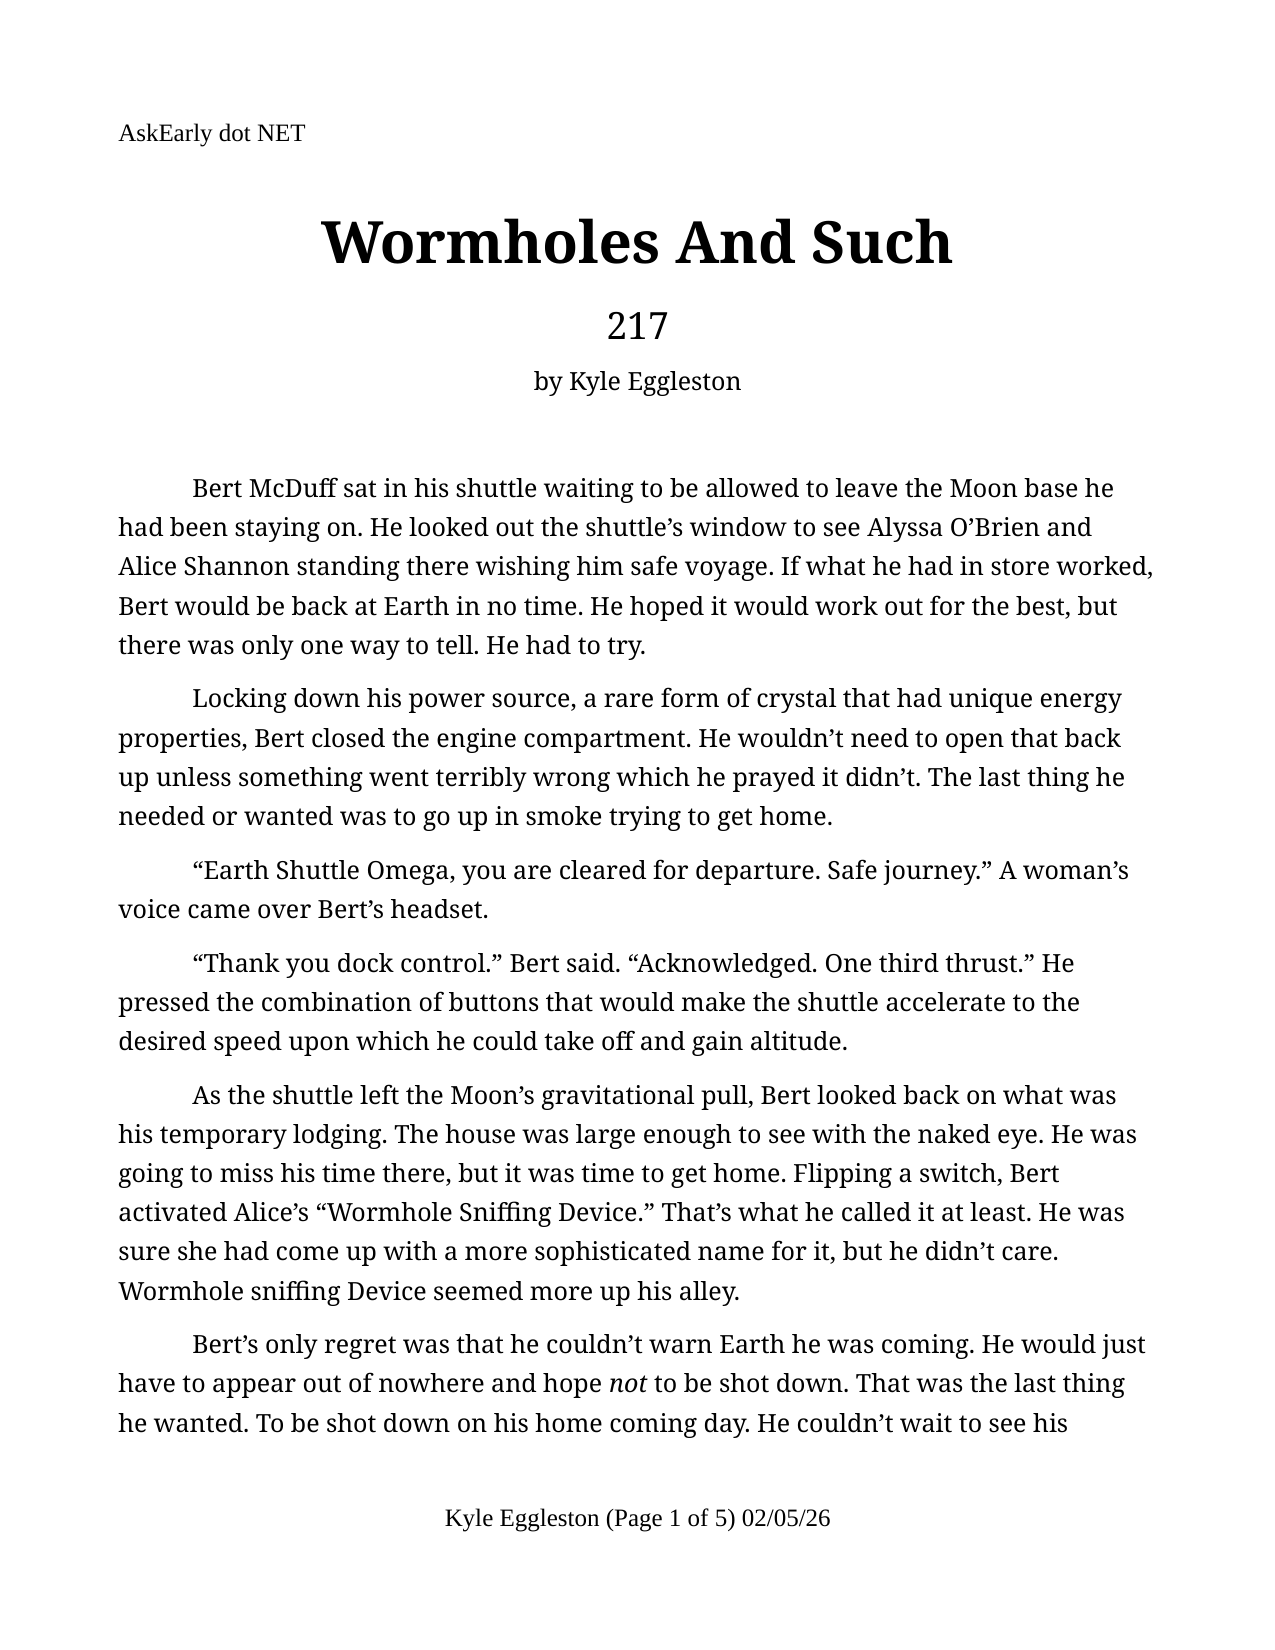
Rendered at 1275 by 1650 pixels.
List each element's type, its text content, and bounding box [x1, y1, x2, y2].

text Locking down his power source, a rare form of crystal that had unique energy properties, Bert closed the engine compartment. He wouldn’t need to open that back up unless something went terribly wrong which he prayed it didn’t. The last thing he needed or wanted was to go up in smoke trying to get home. [118, 681, 1157, 833]
text “Earth Shuttle Omega, you are cleared for departure. Safe journey.” A woman’s voice came over Bert’s headset. [118, 852, 1157, 926]
text Bert McDuff sat in his shuttle waiting to be allowed to leave the Moon base he had been staying on. He looked out the shuttle’s window to see Alyssa O’Brien and Alice Shannon standing there wishing him safe voyage. If what he had in store worked, Bert would be back at Earth in no time. He hoped it would work out for the best, but there was only one way to tell. He had to try. [118, 471, 1157, 661]
subtitle 217 [118, 299, 1157, 351]
text “Thank you dock control.” Bert said. “Acknowledged. One third thrust.” He pressed the combination of buttons that would make the shuttle accelerate to the desired speed upon which he could take off and gain altitude. [118, 945, 1157, 1058]
title Wormholes And Such [118, 201, 1157, 281]
text by Kyle Eggleston [118, 363, 1157, 397]
text As the shuttle left the Moon’s gravitational pull, Bert looked back on what was his temporary lodging. The house was large enough to see with the naked eye. He was going to miss his time there, but it was time to get home. Flipping a switch, Bert activated Alice’s “Wormhole Sniffing Device.” That’s what he called it at least. He was sure she had come up with a more sophisticated name for it, but he didn’t care. Wormhole sniffing Device seemed more up his alley. [118, 1077, 1157, 1307]
text Bert’s only regret was that he couldn’t warn Earth he was coming. He would just have to appear out of nowhere and hope not to be shot down. That was the last thing he wanted. To be shot down on his home coming day. He couldn’t wait to see his [118, 1327, 1157, 1439]
